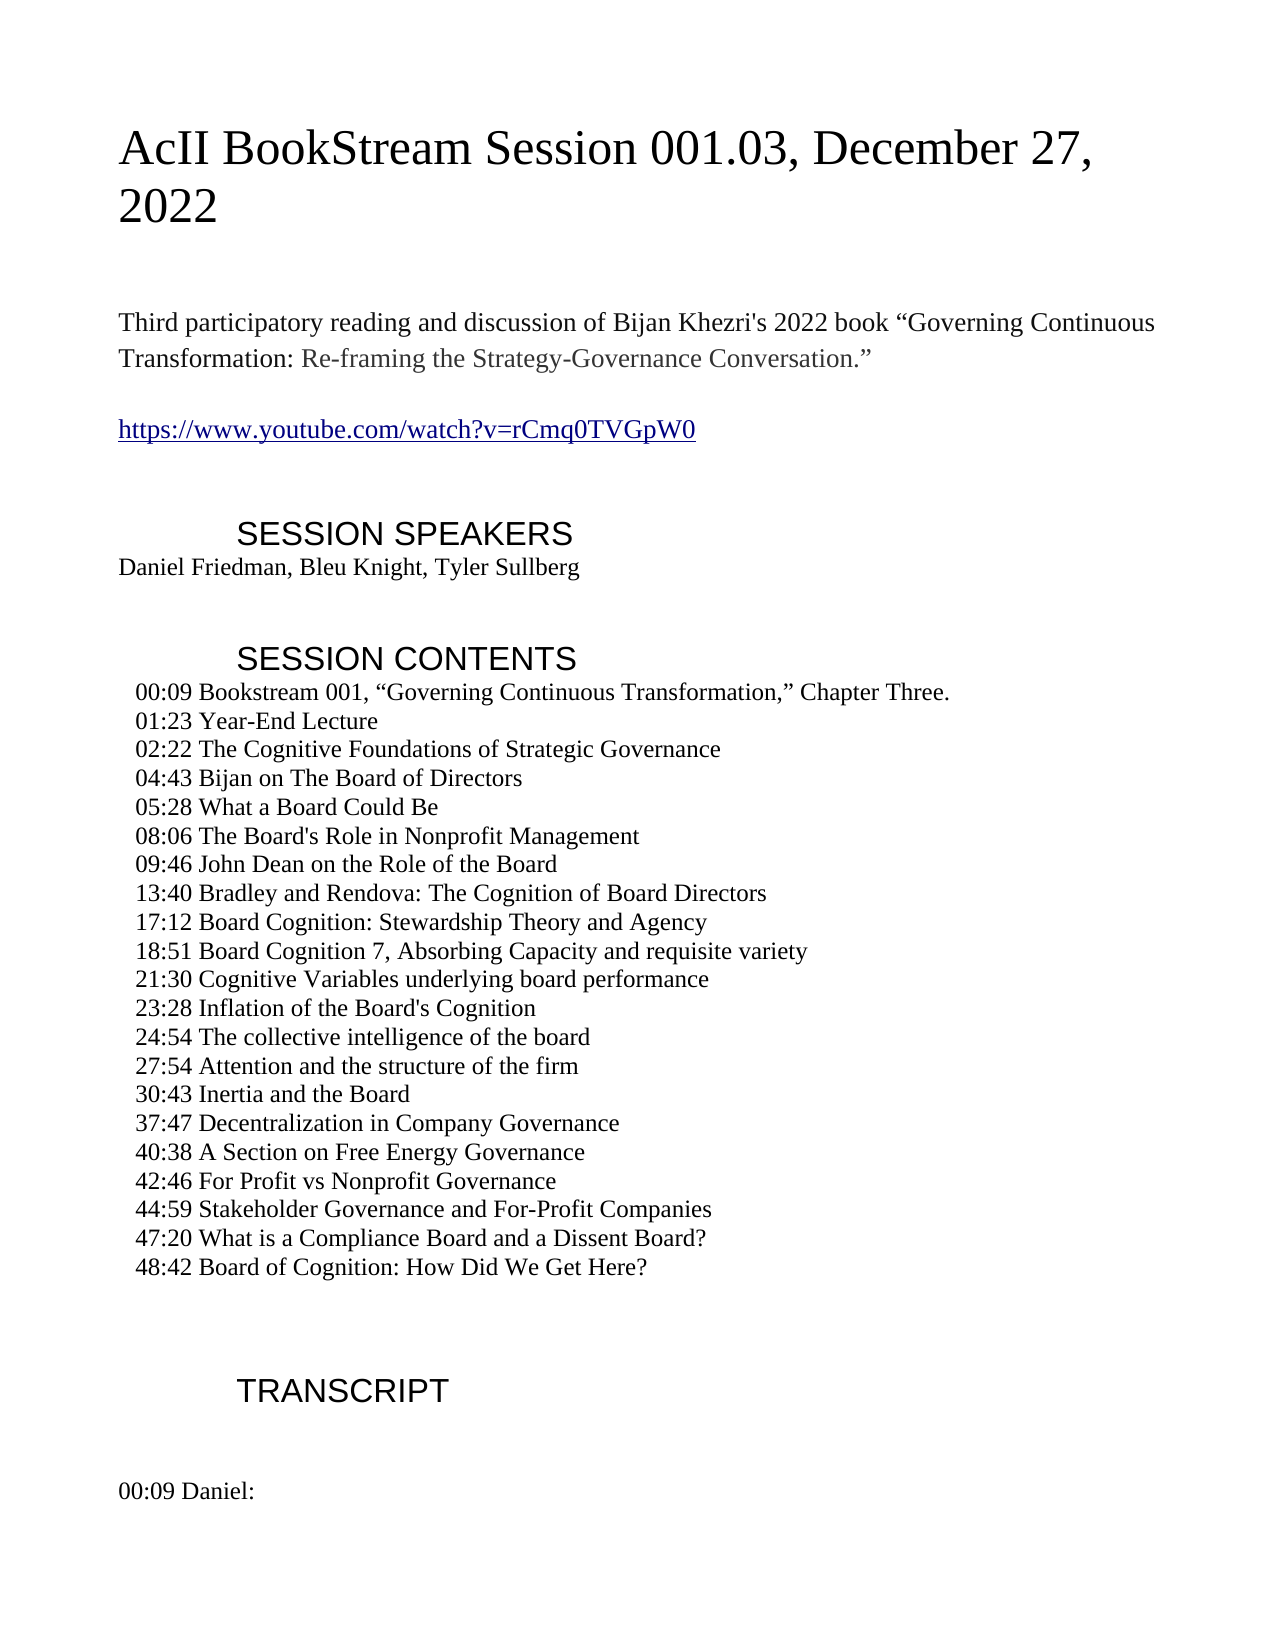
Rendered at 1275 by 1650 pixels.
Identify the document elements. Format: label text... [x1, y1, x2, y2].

table_cell 47:20 [112, 1223, 195, 1252]
table_cell Board Cognition: Stewardship Theory and Agency [195, 907, 962, 936]
table_cell 13:40 [112, 878, 195, 907]
table_cell Inflation of the Board's Cognition [195, 993, 962, 1022]
table_cell 23:28 [112, 993, 195, 1022]
text Daniel Friedman, Bleu Knight, Tyler Sullberg [118, 552, 1157, 581]
table_cell 48:42 [112, 1252, 195, 1281]
table_cell Cognitive Variables underlying board performance [195, 965, 962, 993]
subtitle SESSION SPEAKERS [118, 514, 1157, 552]
table_cell 40:38 [112, 1137, 195, 1166]
subtitle AcII BookStream Session 001.03, December 27, 2022 [118, 118, 1157, 233]
table_cell John Dean on the Role of the Board [195, 850, 962, 878]
table_cell Decentralization in Company Governance [195, 1108, 962, 1137]
table_cell 27:54 [112, 1051, 195, 1079]
table_cell 17:12 [112, 907, 195, 936]
table_cell 01:23 [112, 706, 195, 734]
table_cell Board Cognition 7, Absorbing Capacity and requisite variety [195, 936, 962, 964]
table_cell 42:46 [112, 1166, 195, 1194]
table_cell 18:51 [112, 936, 195, 964]
table_cell Attention and the structure of the firm [195, 1051, 962, 1079]
table_cell 30:43 [112, 1080, 195, 1108]
table_cell 21:30 [112, 965, 195, 993]
table_cell Inertia and the Board [195, 1080, 962, 1108]
table_cell 04:43 [112, 763, 195, 792]
table_cell 37:47 [112, 1108, 195, 1137]
table_cell 09:46 [112, 850, 195, 878]
table_cell The Cognitive Foundations of Strategic Governance [195, 735, 962, 763]
table_cell Bijan on The Board of Directors [195, 763, 962, 792]
table_cell The collective intelligence of the board [195, 1022, 962, 1051]
table_cell Board of Cognition: How Did We Get Here? [195, 1252, 962, 1281]
table_cell What is a Compliance Board and a Dissent Board? [195, 1223, 962, 1252]
subtitle TRANSCRIPT [118, 1371, 1157, 1410]
table_cell 08:06 [112, 821, 195, 849]
table_cell 44:59 [112, 1195, 195, 1223]
table_cell The Board's Role in Nonprofit Management [195, 821, 962, 849]
table_cell 02:22 [112, 735, 195, 763]
text 00:09 Daniel: [118, 1476, 1157, 1504]
text https://www.youtube.com/watch?v=rCmq0TVGpW0 [118, 414, 1157, 445]
table_cell 24:54 [112, 1022, 195, 1051]
text Third participatory reading and discussion of Bijan Khezri's 2022 book “Governing Continuous Transformation: Re-framing the Strategy-Governance Conversation.” [118, 306, 1157, 373]
table_header Bookstream 001, “Governing Continuous Transformation,” Chapter Three. [195, 677, 962, 706]
table_cell Bradley and Rendova: The Cognition of Board Directors [195, 878, 962, 907]
table_cell What a Board Could Be [195, 792, 962, 821]
table_cell For Profit vs Nonprofit Governance [195, 1166, 962, 1194]
table_header 00:09 [112, 677, 195, 706]
table_cell Stakeholder Governance and For-Profit Companies [195, 1195, 962, 1223]
table_cell Year-End Lecture [195, 706, 962, 734]
subtitle SESSION CONTENTS [118, 638, 1157, 677]
table_cell A Section on Free Energy Governance [195, 1137, 962, 1166]
table_cell 05:28 [112, 792, 195, 821]
